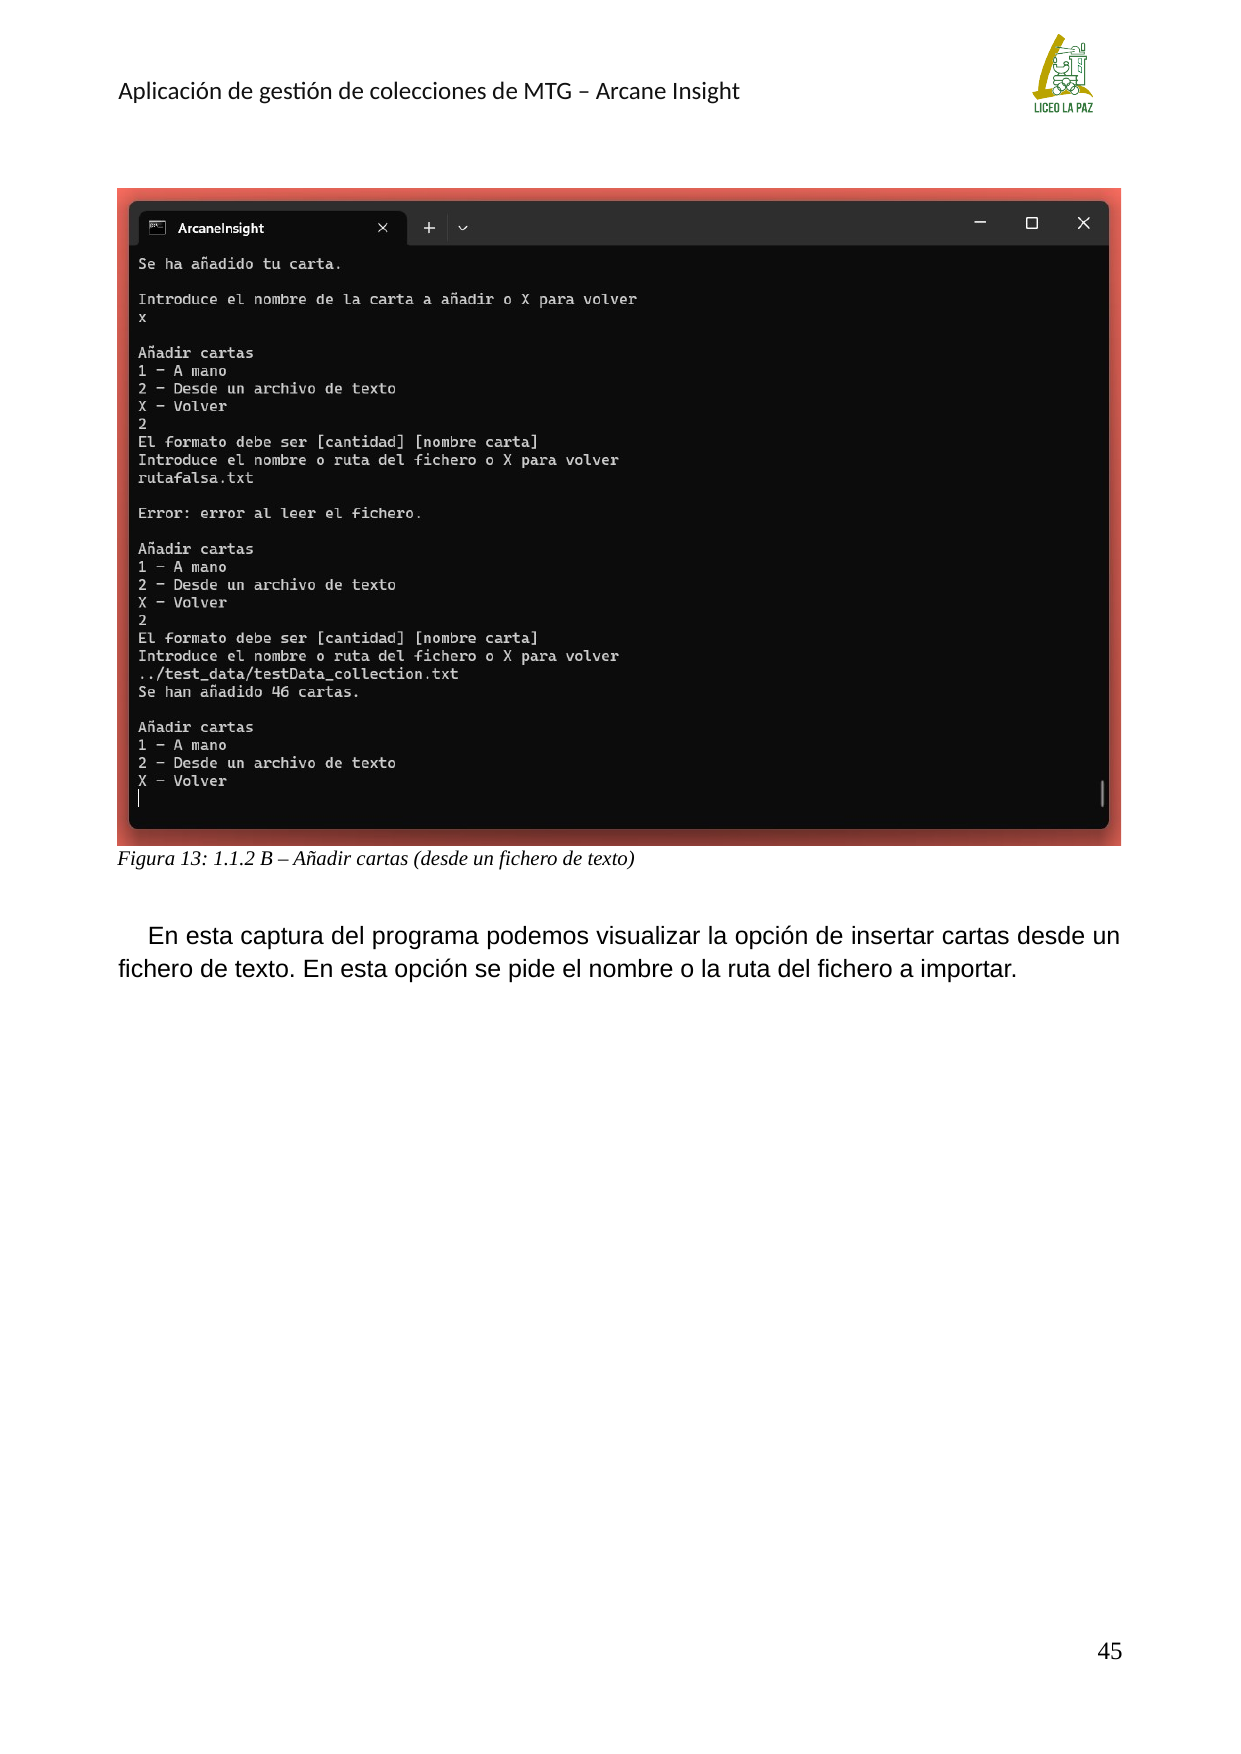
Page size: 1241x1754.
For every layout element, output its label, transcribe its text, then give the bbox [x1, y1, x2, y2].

text En esta captura del programa podemos visualizar la opción de insertar cartas desde un fichero de texto. En esta opción se pide el nombre o la ruta del fichero a importar. [118, 921, 1122, 983]
picture [1025, 26, 1100, 121]
picture [117, 188, 1122, 846]
text Figura 13: 1.1.2 B – Añadir cartas (desde un fichero de texto) [117, 846, 1121, 869]
